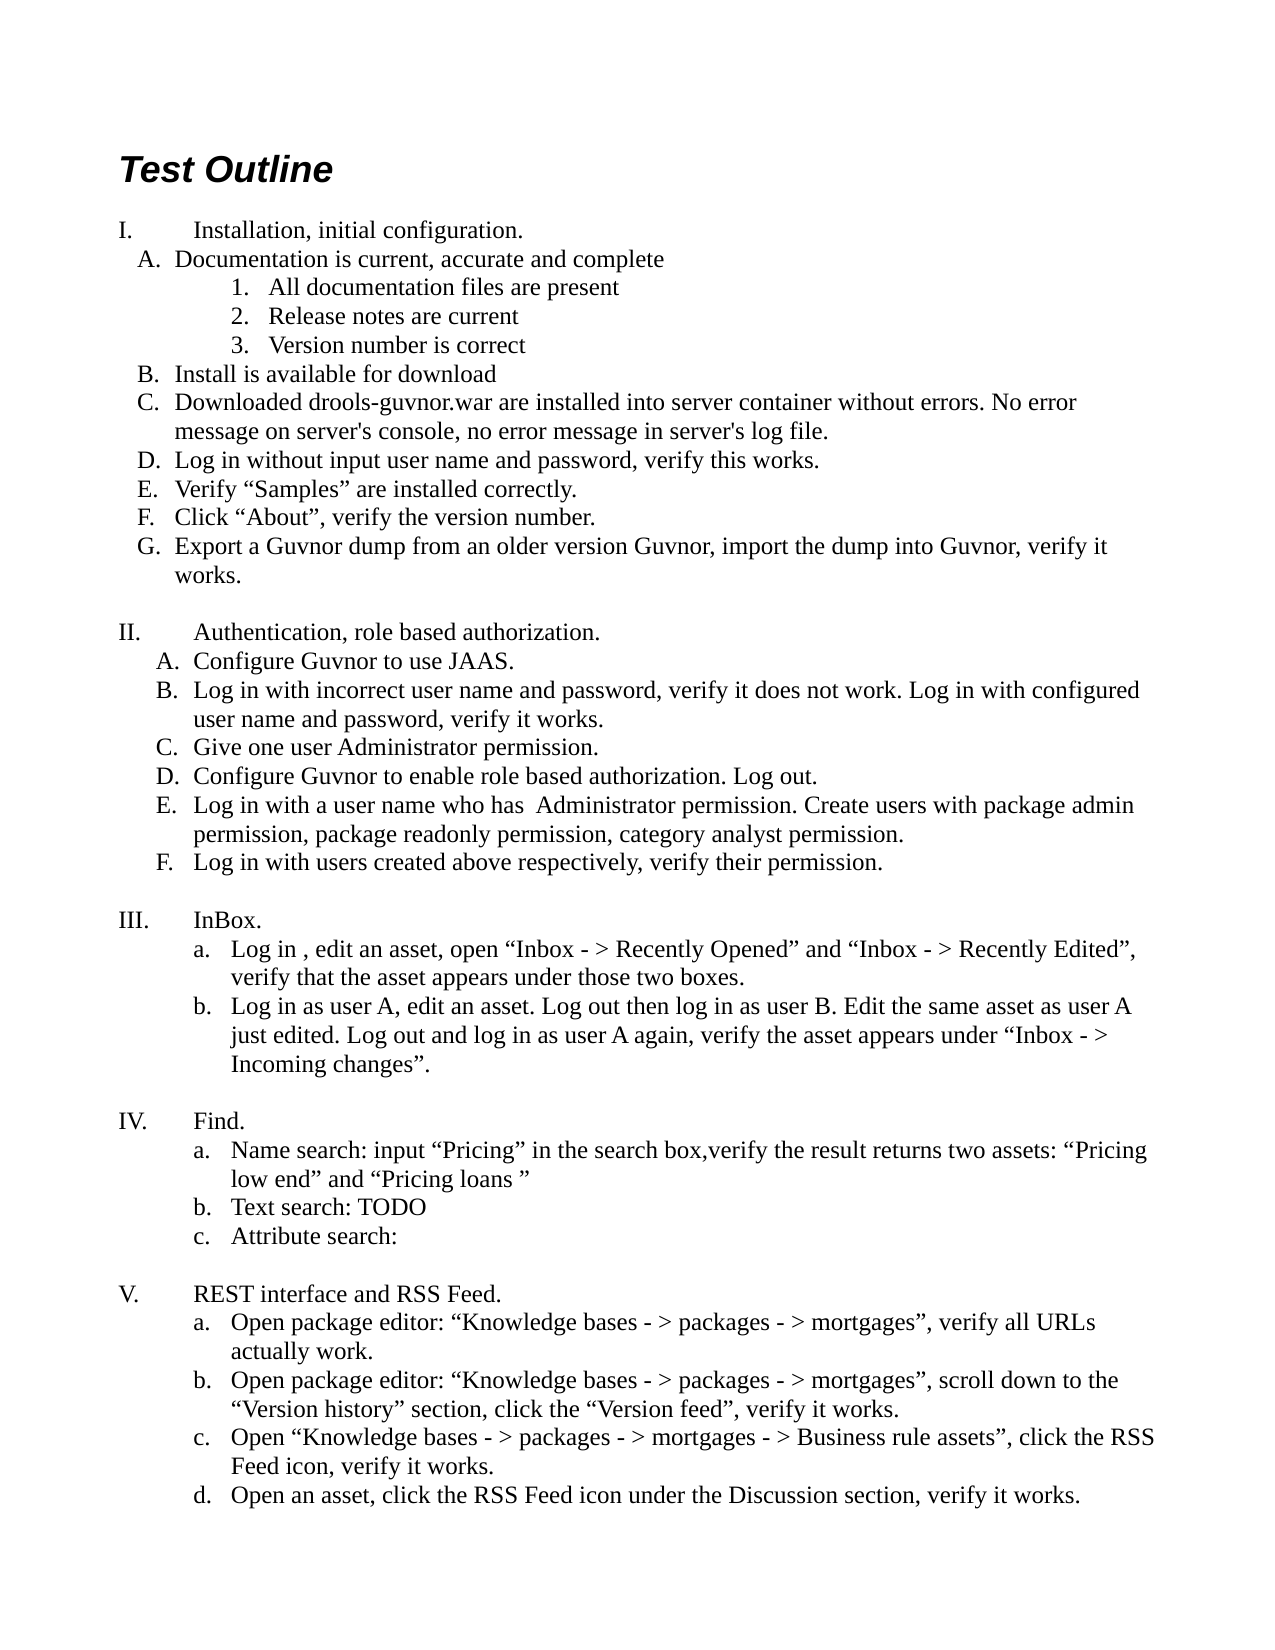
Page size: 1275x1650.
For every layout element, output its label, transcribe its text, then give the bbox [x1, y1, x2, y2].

list Configure Guvnor to use JAAS. [156, 646, 1157, 675]
list Verify “Samples” are installed correctly. [137, 474, 1157, 502]
list Log in as user A, edit an asset. Log out then log in as user B. Edit the same asset as user A just edited. Log out and log in as user A again, verify the asset appears under “Inbox - > Incoming changes”. [193, 991, 1157, 1077]
list Log in without input user name and password, verify this works. [137, 445, 1157, 474]
list Install is available for download [137, 359, 1157, 387]
list Name search: input “Pricing” in the search box,verify the result returns two assets: “Pricing low end” and “Pricing loans ” [193, 1135, 1157, 1192]
list Log in with users created above respectively, verify their permission. [156, 847, 1157, 876]
list Installation, initial configuration. [118, 215, 1157, 244]
list Documentation is current, accurate and complete [137, 244, 1157, 272]
list Configure Guvnor to enable role based authorization. Log out. [156, 761, 1157, 790]
list Open “Knowledge bases - > packages - > mortgages - > Business rule assets”, click the RSS Feed icon, verify it works. [193, 1422, 1157, 1480]
list Authentication, role based authorization. [118, 617, 1157, 646]
list Open package editor: “Knowledge bases - > packages - > mortgages”, verify all URLs actually work. [193, 1307, 1157, 1365]
list Text search: TODO [193, 1192, 1157, 1221]
list REST interface and RSS Feed. [118, 1279, 1157, 1307]
list Downloaded drools-guvnor.war are installed into server container without errors. No error message on server's console, no error message in server's log file. [137, 387, 1157, 445]
list Export a Guvnor dump from an older version Guvnor, import the dump into Guvnor, verify it works. [137, 531, 1157, 589]
list Open package editor: “Knowledge bases - > packages - > mortgages”, scroll down to the “Version history” section, click the “Version feed”, verify it works. [193, 1365, 1157, 1422]
list Click “About”, verify the version number. [137, 502, 1157, 531]
list Log in with a user name who has Administrator permission. Create users with package admin permission, package readonly permission, category analyst permission. [156, 790, 1157, 847]
list Log in , edit an asset, open “Inbox - > Recently Opened” and “Inbox - > Recently Edited”, verify that the asset appears under those two boxes. [193, 934, 1157, 991]
list Version number is correct [231, 330, 1157, 359]
list Give one user Administrator permission. [156, 732, 1157, 761]
list InBox. [118, 905, 1157, 934]
list All documentation files are present [231, 272, 1157, 301]
subtitle Test Outline [118, 147, 1157, 190]
list Release notes are current [231, 301, 1157, 330]
list Find. [118, 1106, 1157, 1135]
list Attribute search: [193, 1221, 1157, 1250]
list Open an asset, click the RSS Feed icon under the Discussion section, verify it works. [193, 1480, 1157, 1509]
list Log in with incorrect user name and password, verify it does not work. Log in with configured user name and password, verify it works. [156, 675, 1157, 732]
